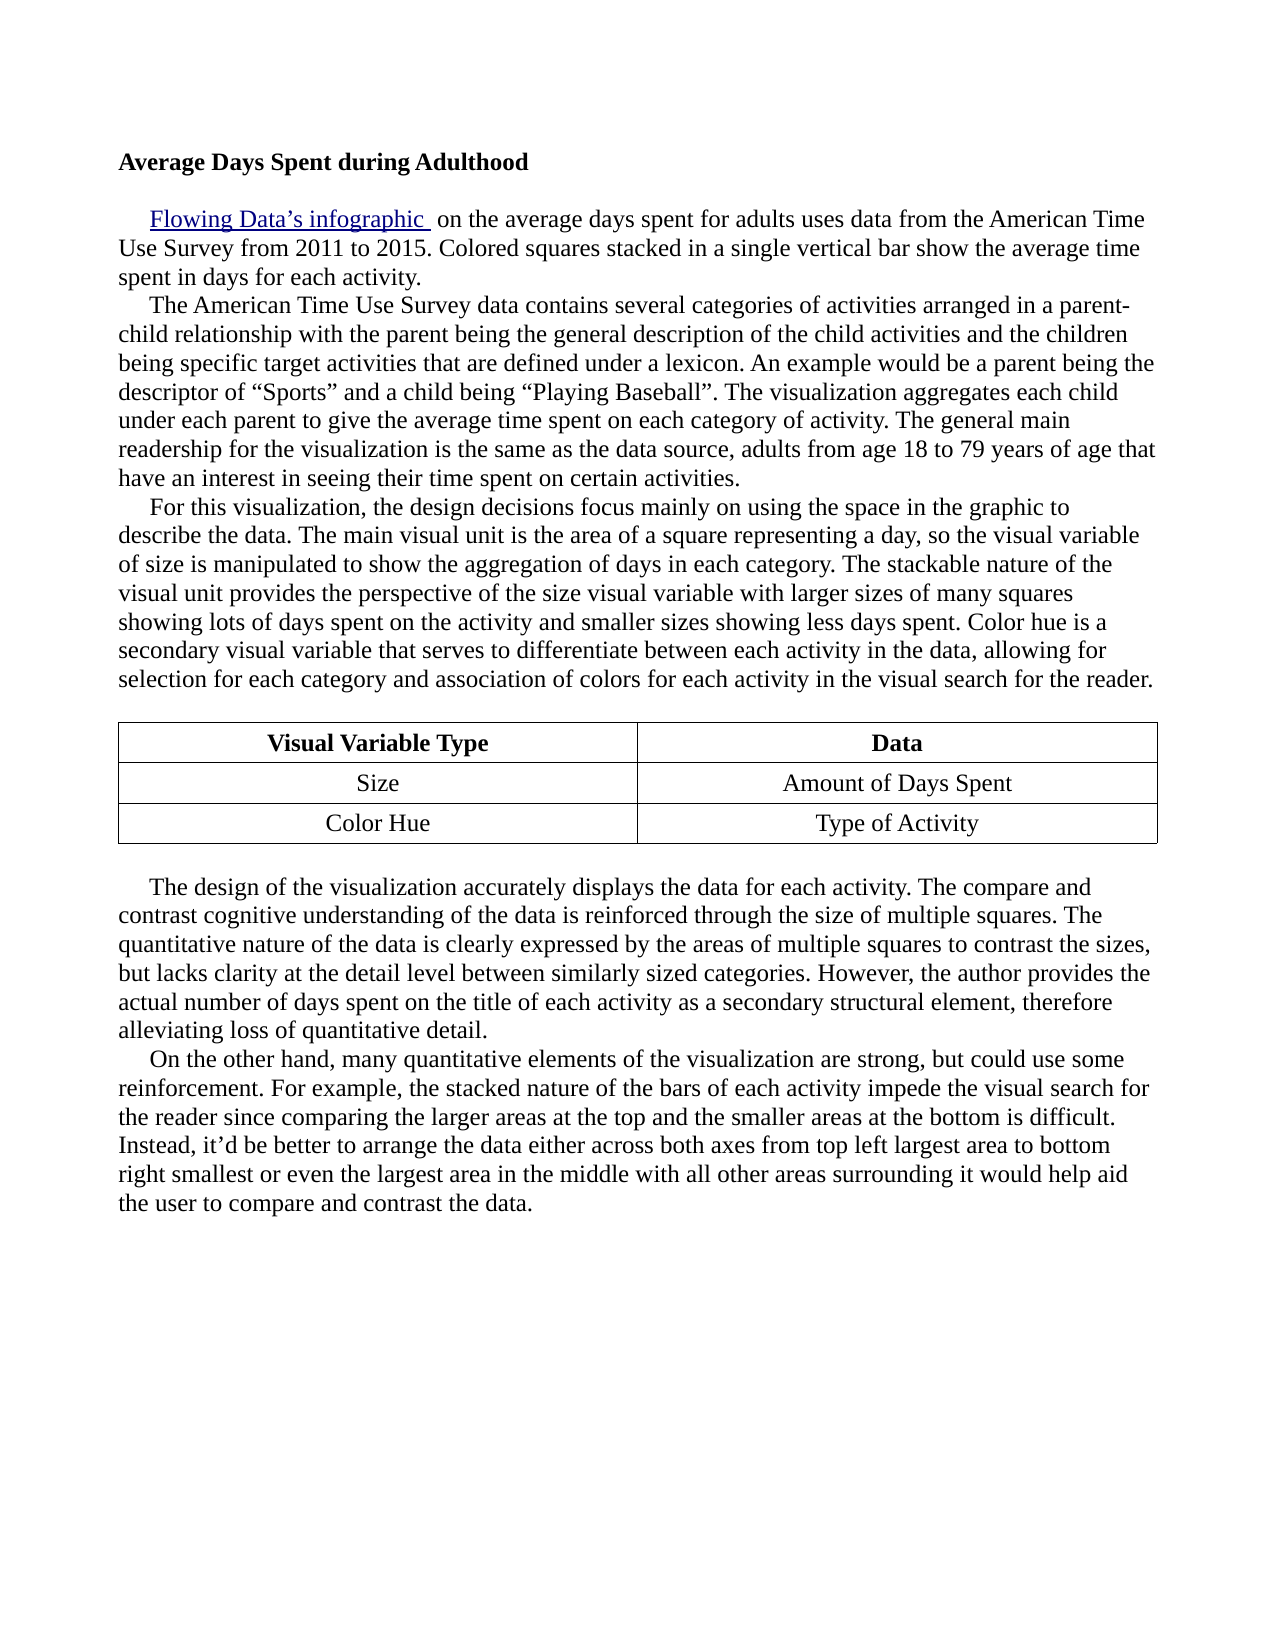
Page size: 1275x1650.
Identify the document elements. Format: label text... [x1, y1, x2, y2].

table_header Visual Variable Type [119, 723, 637, 762]
text Flowing Data’s infographic on the average days spent for adults uses data from the American Time Use Survey from 2011 to 2015. Colored squares stacked in a single vertical bar show the average time spent in days for each activity. [118, 204, 1157, 291]
text The design of the visualization accurately displays the data for each activity. The compare and contrast cognitive understanding of the data is reinforced through the size of multiple squares. The quantitative nature of the data is clearly expressed by the areas of multiple squares to contrast the sizes, but lacks clarity at the detail level between similarly sized categories. However, the author provides the actual number of days spent on the title of each activity as a secondary structural element, therefore alleviating loss of quantitative detail. [118, 872, 1157, 1044]
text The American Time Use Survey data contains several categories of activities arranged in a parent-child relationship with the parent being the general description of the child activities and the children being specific target activities that are defined under a lexicon. An example would be a parent being the descriptor of “Sports” and a child being “Playing Baseball”. The visualization aggregates each child under each parent to give the average time spent on each category of activity. The general main readership for the visualization is the same as the data source, adults from age 18 to 79 years of age that have an interest in seeing their time spent on certain activities. [118, 291, 1157, 492]
table_header Data [638, 723, 1157, 762]
table_cell Amount of Days Spent [638, 763, 1157, 802]
text Average Days Spent during Adulthood [118, 147, 1157, 176]
table_cell Color Hue [119, 804, 637, 843]
text For this visualization, the design decisions focus mainly on using the space in the graphic to describe the data. The main visual unit is the area of a square representing a day, so the visual variable of size is manipulated to show the aggregation of days in each category. The stackable nature of the visual unit provides the perspective of the size visual variable with larger sizes of many squares showing lots of days spent on the activity and smaller sizes showing less days spent. Color hue is a secondary visual variable that serves to differentiate between each activity in the data, allowing for selection for each category and association of colors for each activity in the visual search for the reader. [118, 492, 1157, 693]
table_cell Size [119, 763, 637, 802]
table_cell Type of Activity [638, 804, 1157, 843]
text On the other hand, many quantitative elements of the visualization are strong, but could use some reinforcement. For example, the stacked nature of the bars of each activity impede the visual search for the reader since comparing the larger areas at the top and the smaller areas at the bottom is difficult. Instead, it’d be better to arrange the data either across both axes from top left largest area to bottom right smallest or even the largest area in the middle with all other areas surrounding it would help aid the user to compare and contrast the data. [118, 1044, 1157, 1217]
